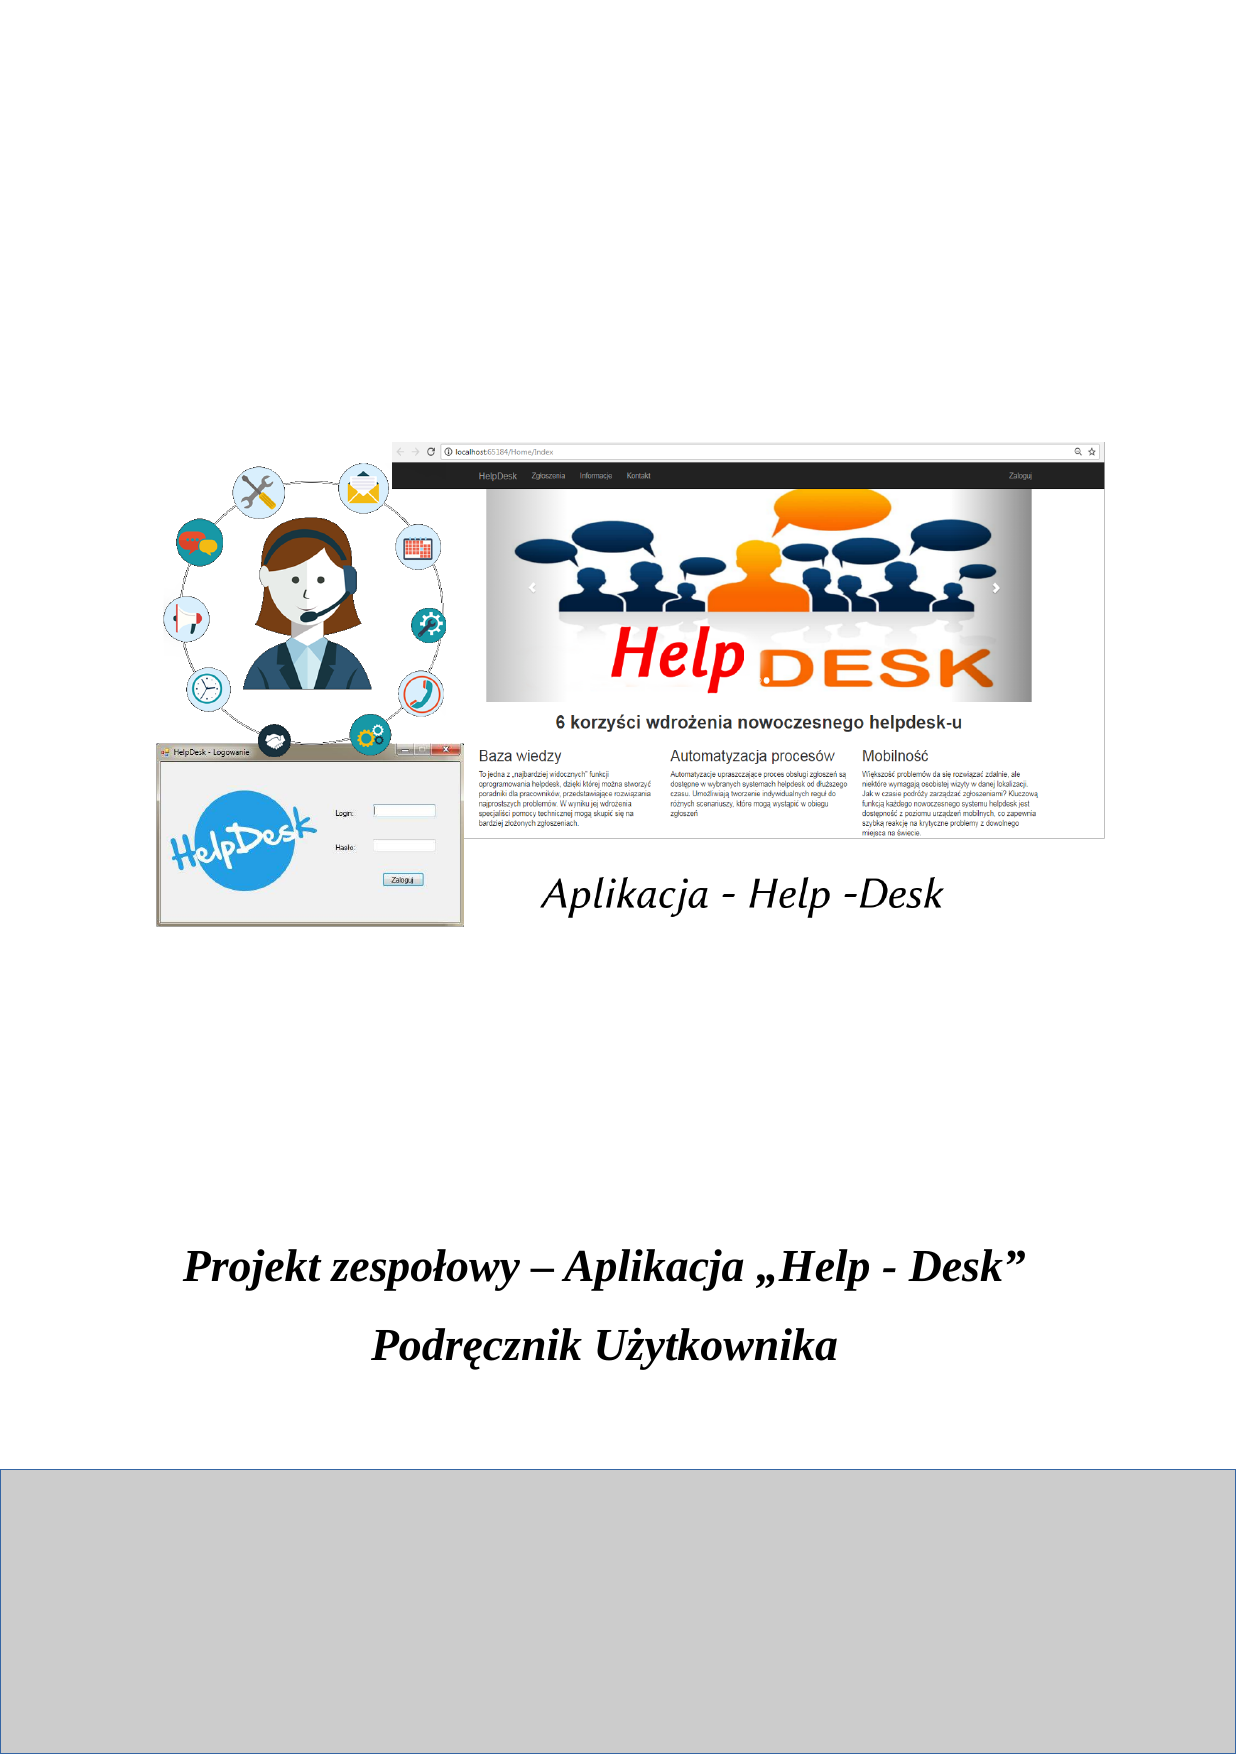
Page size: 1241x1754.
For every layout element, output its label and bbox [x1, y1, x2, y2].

picture [118, 420, 1123, 997]
